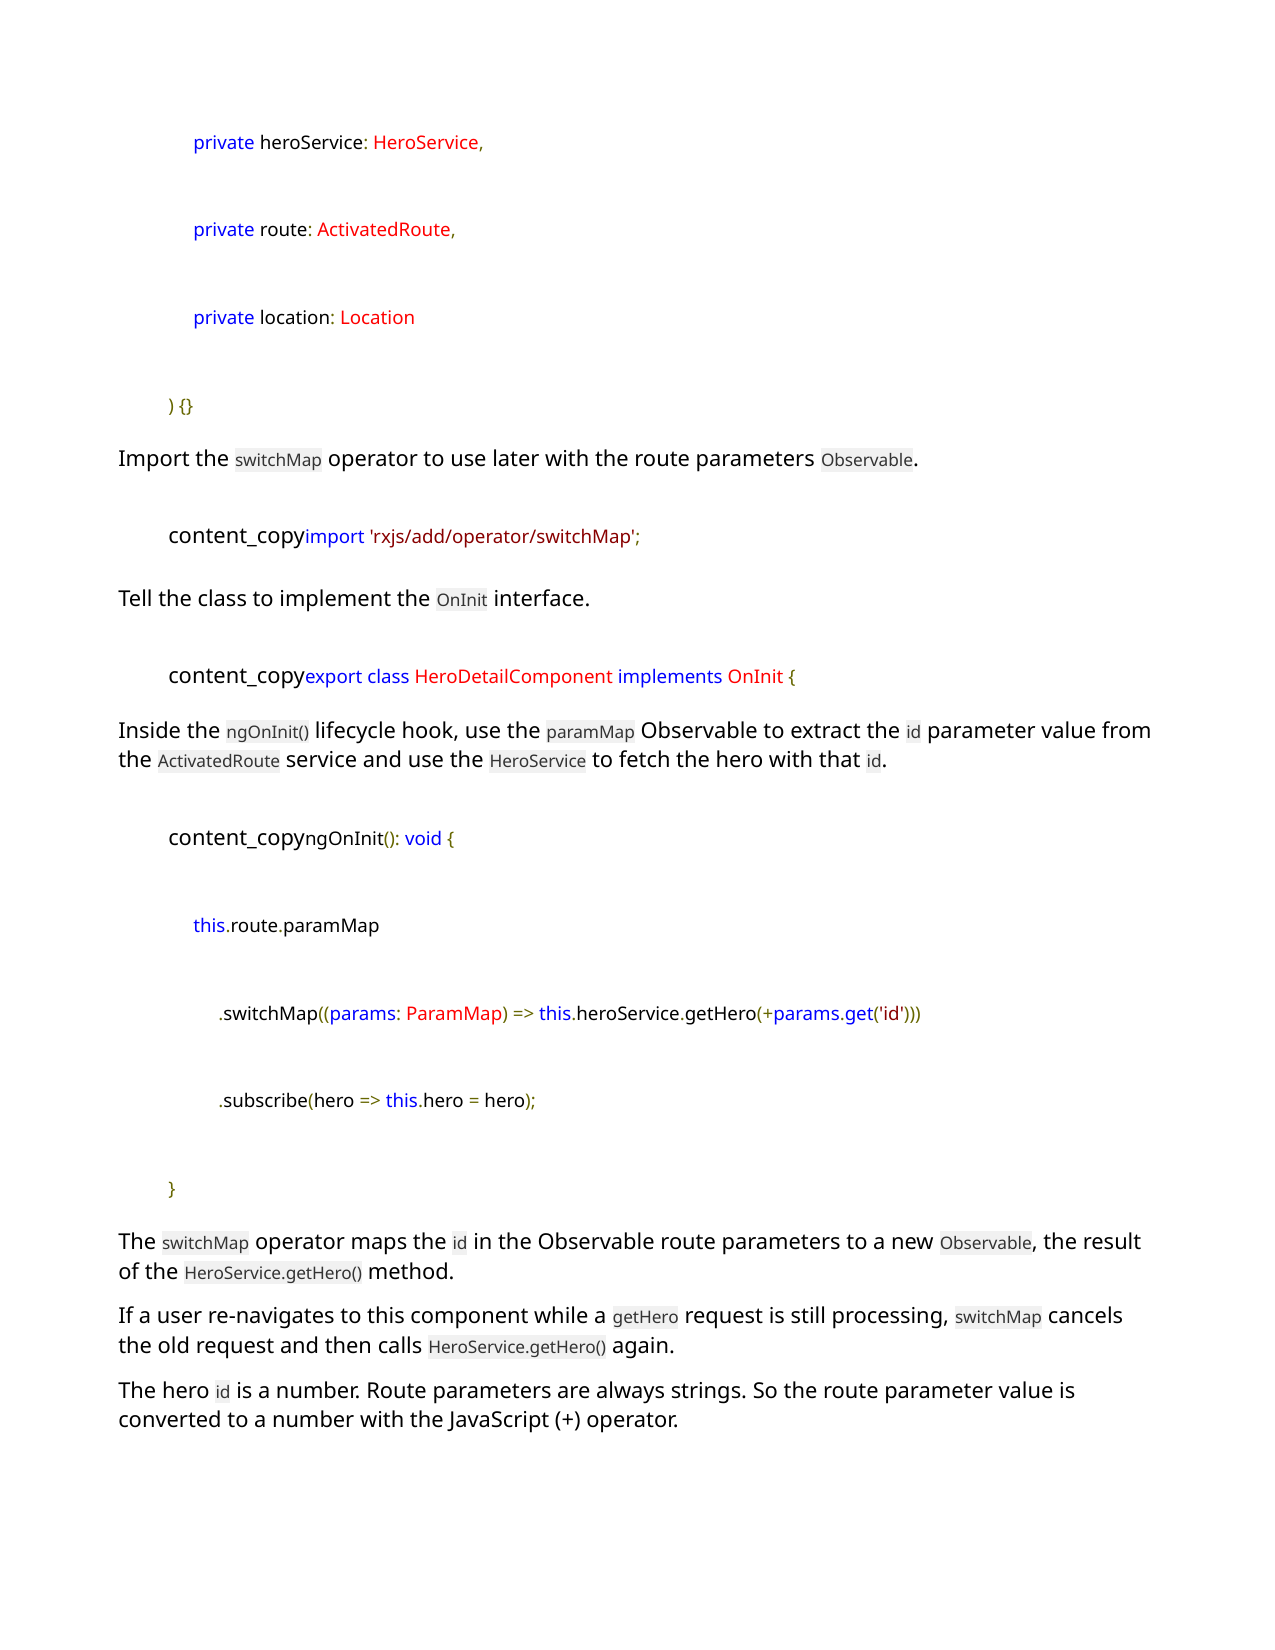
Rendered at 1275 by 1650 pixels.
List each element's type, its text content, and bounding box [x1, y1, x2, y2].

text private location: Location [168, 293, 1107, 331]
text The hero id is a number. Route parameters are always strings. So the route parameter value is converted to a number with the JavaScript (+) operator. [118, 1374, 1157, 1434]
text .switchMap((params: ParamMap) => this.heroService.getHero(+params.get('id'))) [168, 989, 1107, 1026]
text this.route.paramMap [168, 901, 1107, 939]
text Tell the class to implement the OnInit interface. [118, 575, 1157, 612]
text } [168, 1164, 1107, 1201]
text content_copyngOnInit(): void { [168, 814, 1107, 851]
text private route: ActivatedRoute, [168, 206, 1107, 243]
text private heroService: HeroService, [168, 118, 1107, 156]
text content_copyimport 'rxjs/add/operator/switchMap'; [168, 512, 1107, 550]
text Import the switchMap operator to use later with the route parameters Observable. [118, 443, 1157, 473]
text The switchMap operator maps the id in the Observable route parameters to a new Observable, the result of the HeroService.getHero() method. [118, 1226, 1157, 1286]
text content_copyexport class HeroDetailComponent implements OnInit { [168, 652, 1107, 689]
text Inside the ngOnInit() lifecycle hook, use the paramMap Observable to extract the id parameter value from the ActivatedRoute service and use the HeroService to fetch the hero with that id. [118, 714, 1157, 774]
text ) {} [168, 381, 1107, 418]
text If a user re-navigates to this component while a getHero request is still processing, switchMap cancels the old request and then calls HeroService.getHero() again. [118, 1300, 1157, 1360]
text .subscribe(hero => this.hero = hero); [168, 1076, 1107, 1114]
